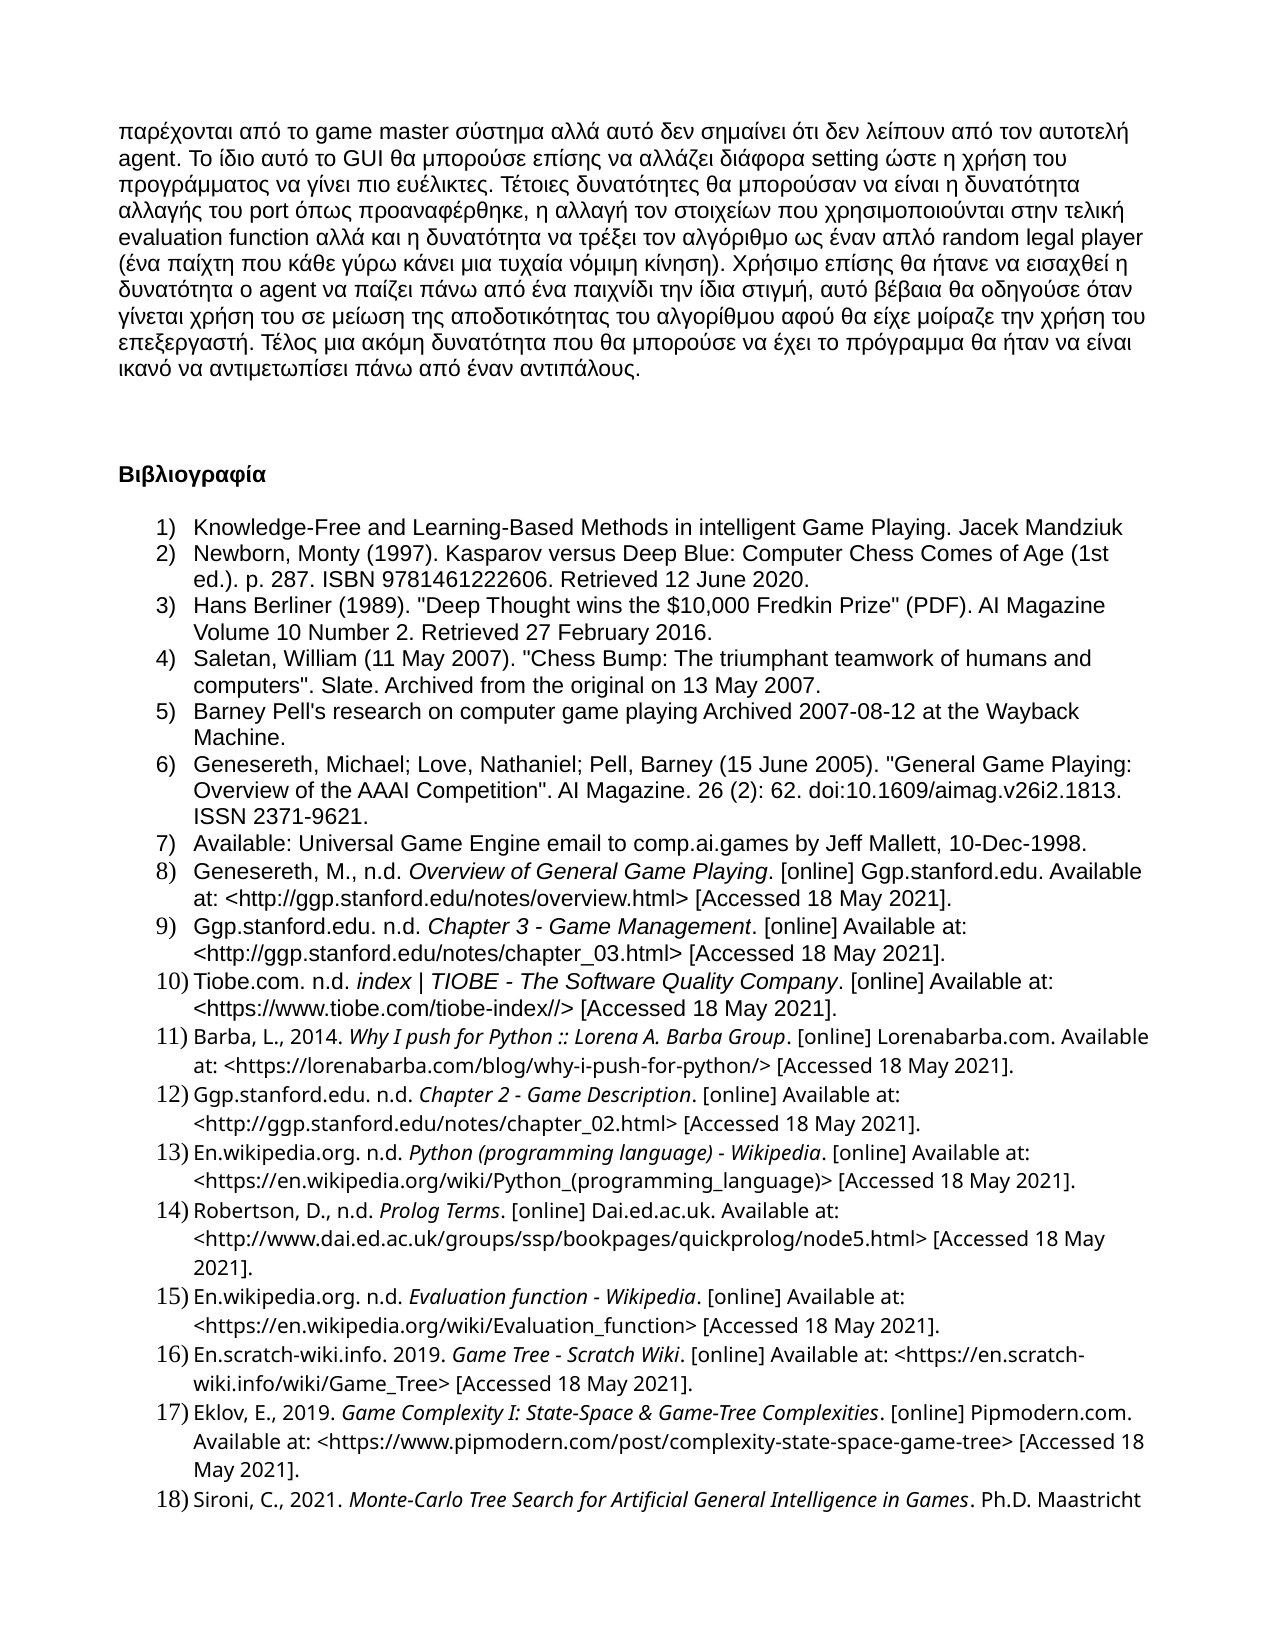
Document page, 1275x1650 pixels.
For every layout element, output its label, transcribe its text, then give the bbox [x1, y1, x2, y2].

list Sironi, C., 2021. Monte-Carlo Tree Search for Artificial General Intelligence in Games. Ph.D. Maastricht [156, 1484, 1157, 1513]
list Eklov, E., 2019. Game Complexity I: State-Space & Game-Tree Complexities. [online] Pipmodern.com. Available at: <https://www.pipmodern.com/post/complexity-state-space-game-tree> [Accessed 18 May 2021]. [156, 1397, 1157, 1484]
list En.wikipedia.org. n.d. Evaluation function - Wikipedia. [online] Available at: <https://en.wikipedia.org/wiki/Evaluation_function> [Accessed 18 May 2021]. [156, 1281, 1157, 1339]
text Βιβλιογραφία [118, 461, 1157, 487]
list Ggp.stanford.edu. n.d. Chapter 3 - Game Management. [online] Available at: <http://ggp.stanford.edu/notes/chapter_03.html> [Accessed 18 May 2021]. [156, 911, 1157, 966]
list En.scratch-wiki.info. 2019. Game Tree - Scratch Wiki. [online] Available at: <https://en.scratch-wiki.info/wiki/Game_Tree> [Accessed 18 May 2021]. [156, 1339, 1157, 1397]
list Hans Berliner (1989). "Deep Thought wins the $10,000 Fredkin Prize" (PDF). AI Magazine Volume 10 Number 2. Retrieved 27 February 2016. [156, 592, 1157, 645]
list Ggp.stanford.edu. n.d. Chapter 2 - Game Description. [online] Available at: <http://ggp.stanford.edu/notes/chapter_02.html> [Accessed 18 May 2021]. [156, 1079, 1157, 1137]
list Barba, L., 2014. Why I push for Python :: Lorena A. Barba Group. [online] Lorenabarba.com. Available at: <https://lorenabarba.com/blog/why-i-push-for-python/> [Accessed 18 May 2021]. [156, 1021, 1157, 1079]
list Tiobe.com. n.d. index | TIOBE - The Software Quality Company. [online] Available at: <https://www.tiobe.com/tiobe-index//> [Accessed 18 May 2021]. [156, 966, 1157, 1021]
list Saletan, William (11 May 2007). "Chess Bump: The triumphant teamwork of humans and computers". Slate. Archived from the original on 13 May 2007. [156, 645, 1157, 698]
list En.wikipedia.org. n.d. Python (programming language) - Wikipedia. [online] Available at: <https://en.wikipedia.org/wiki/Python_(programming_language)> [Accessed 18 May 2021]. [156, 1137, 1157, 1195]
list Robertson, D., n.d. Prolog Terms. [online] Dai.ed.ac.uk. Available at: <http://www.dai.ed.ac.uk/groups/ssp/bookpages/quickprolog/node5.html> [Accessed 18 May 2021]. [156, 1195, 1157, 1281]
list Available: Universal Game Engine email to comp.ai.games by Jeff Mallett, 10-Dec-1998. [156, 830, 1157, 856]
list Newborn, Monty (1997). Kasparov versus Deep Blue: Computer Chess Comes of Age (1st ed.). p. 287. ISBN 9781461222606. Retrieved 12 June 2020. [156, 540, 1157, 592]
list Barney Pell's research on computer game playing Archived 2007-08-12 at the Wayback Machine. [156, 698, 1157, 751]
text παρέχονται από το game master σύστημα αλλά αυτό δεν σημαίνει ότι δεν λείπουν από τον αυτοτελή agent. Το ίδιο αυτό το GUI θα μπορούσε επίσης να αλλάζει διάφορα setting ώστε η χρήση του προγράμματος να γίνει πιο ευέλικτες. Τέτοιες δυνατότητες θα μπορούσαν να είναι η δυνατότητα αλλαγής του port όπως προαναφέρθηκε, η αλλαγή τον στοιχείων που χρησιμοποιούνται στην τελική evaluation function αλλά και η δυνατότητα να τρέξει τον αλγόριθμο ως έναν απλό random legal player (ένα παίχτη που κάθε γύρω κάνει μια τυχαία νόμιμη κίνηση). Χρήσιμο επίσης θα ήτανε να εισαχθεί η δυνατότητα ο agent να παίζει πάνω από ένα παιχνίδι την ίδια στιγμή, αυτό βέβαια θα οδηγούσε όταν γίνεται χρήση του σε μείωση της αποδοτικότητας του αλγορίθμου αφού θα είχε μοίραζε την χρήση του επεξεργαστή. Τέλος μια ακόμη δυνατότητα που θα μπορούσε να έχει το πρόγραμμα θα ήταν να είναι ικανό να αντιμετωπίσει πάνω από έναν αντιπάλους. [118, 118, 1157, 382]
list Knowledge-Free and Learning-Based Methods in intelligent Game Playing. Jacek Mandziuk [156, 513, 1157, 540]
list Genesereth, Michael; Love, Nathaniel; Pell, Barney (15 June 2005). "General Game Playing: Overview of the AAAI Competition". AI Magazine. 26 (2): 62. doi:10.1609/aimag.v26i2.1813. ISSN 2371-9621. [156, 751, 1157, 830]
list Genesereth, M., n.d. Overview of General Game Playing. [online] Ggp.stanford.edu. Available at: <http://ggp.stanford.edu/notes/overview.html> [Accessed 18 May 2021]. [156, 856, 1157, 911]
